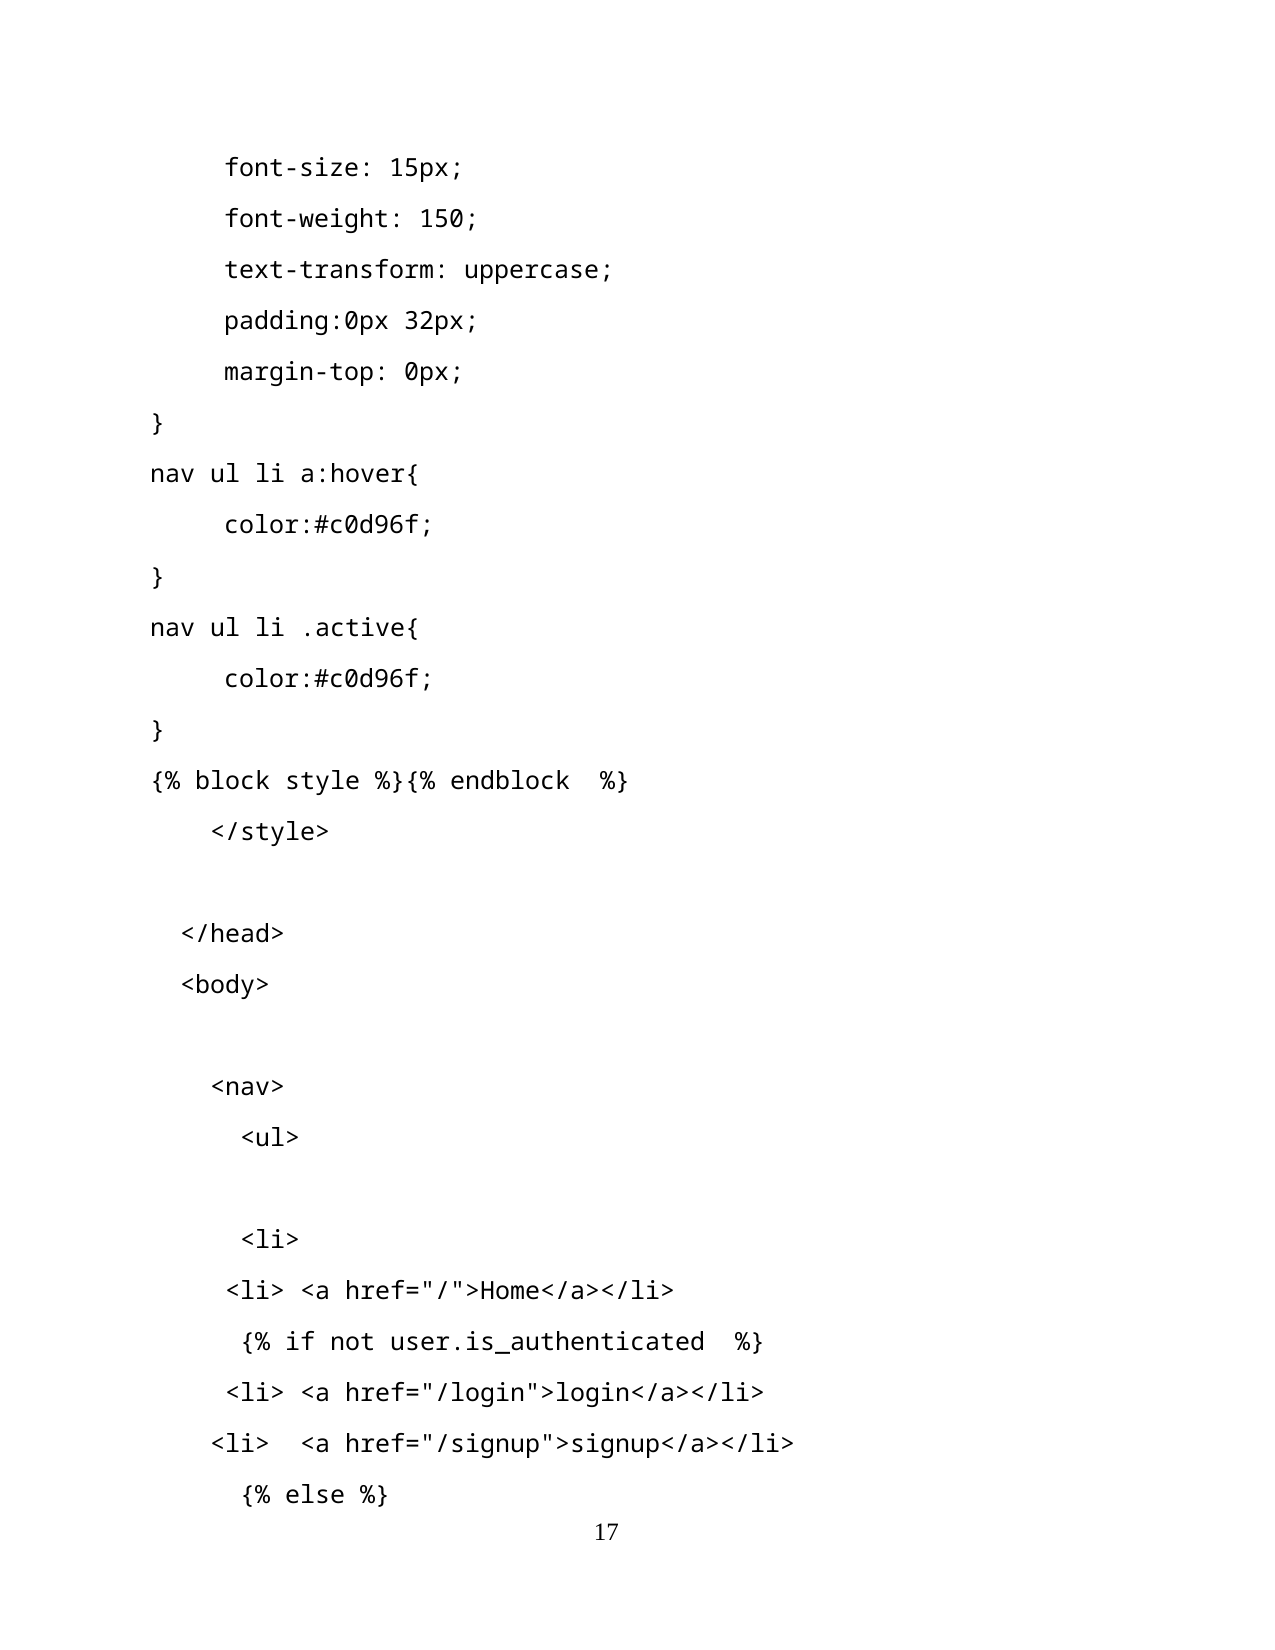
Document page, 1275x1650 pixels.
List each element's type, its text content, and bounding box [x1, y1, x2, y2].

text font-size: 15px; [150, 150, 1125, 184]
text } [150, 558, 1125, 592]
text {% else %} [150, 1477, 1125, 1511]
text <li> <a href="/">Home</a></li> [150, 1273, 1125, 1307]
text {% block style %}{% endblock %} [150, 762, 1125, 796]
text <body> [150, 967, 1125, 1001]
text <ul> [150, 1120, 1125, 1154]
text <li> <a href="/login">login</a></li> [150, 1375, 1125, 1409]
text font-weight: 150; [150, 201, 1125, 235]
text <li> <a href="/signup">signup</a></li> [150, 1426, 1125, 1460]
text </style> [150, 813, 1125, 847]
text <nav> [150, 1069, 1125, 1103]
text <li> [150, 1222, 1125, 1256]
text margin-top: 0px; [150, 354, 1125, 388]
text text-transform: uppercase; [150, 252, 1125, 286]
text nav ul li .active{ [150, 609, 1125, 643]
text } [150, 405, 1125, 439]
text nav ul li a:hover{ [150, 456, 1125, 490]
text } [150, 711, 1125, 745]
text color:#c0d96f; [150, 507, 1125, 541]
text {% if not user.is_authenticated %} [150, 1324, 1125, 1358]
text padding:0px 32px; [150, 303, 1125, 337]
text </head> [150, 916, 1125, 949]
text color:#c0d96f; [150, 660, 1125, 694]
